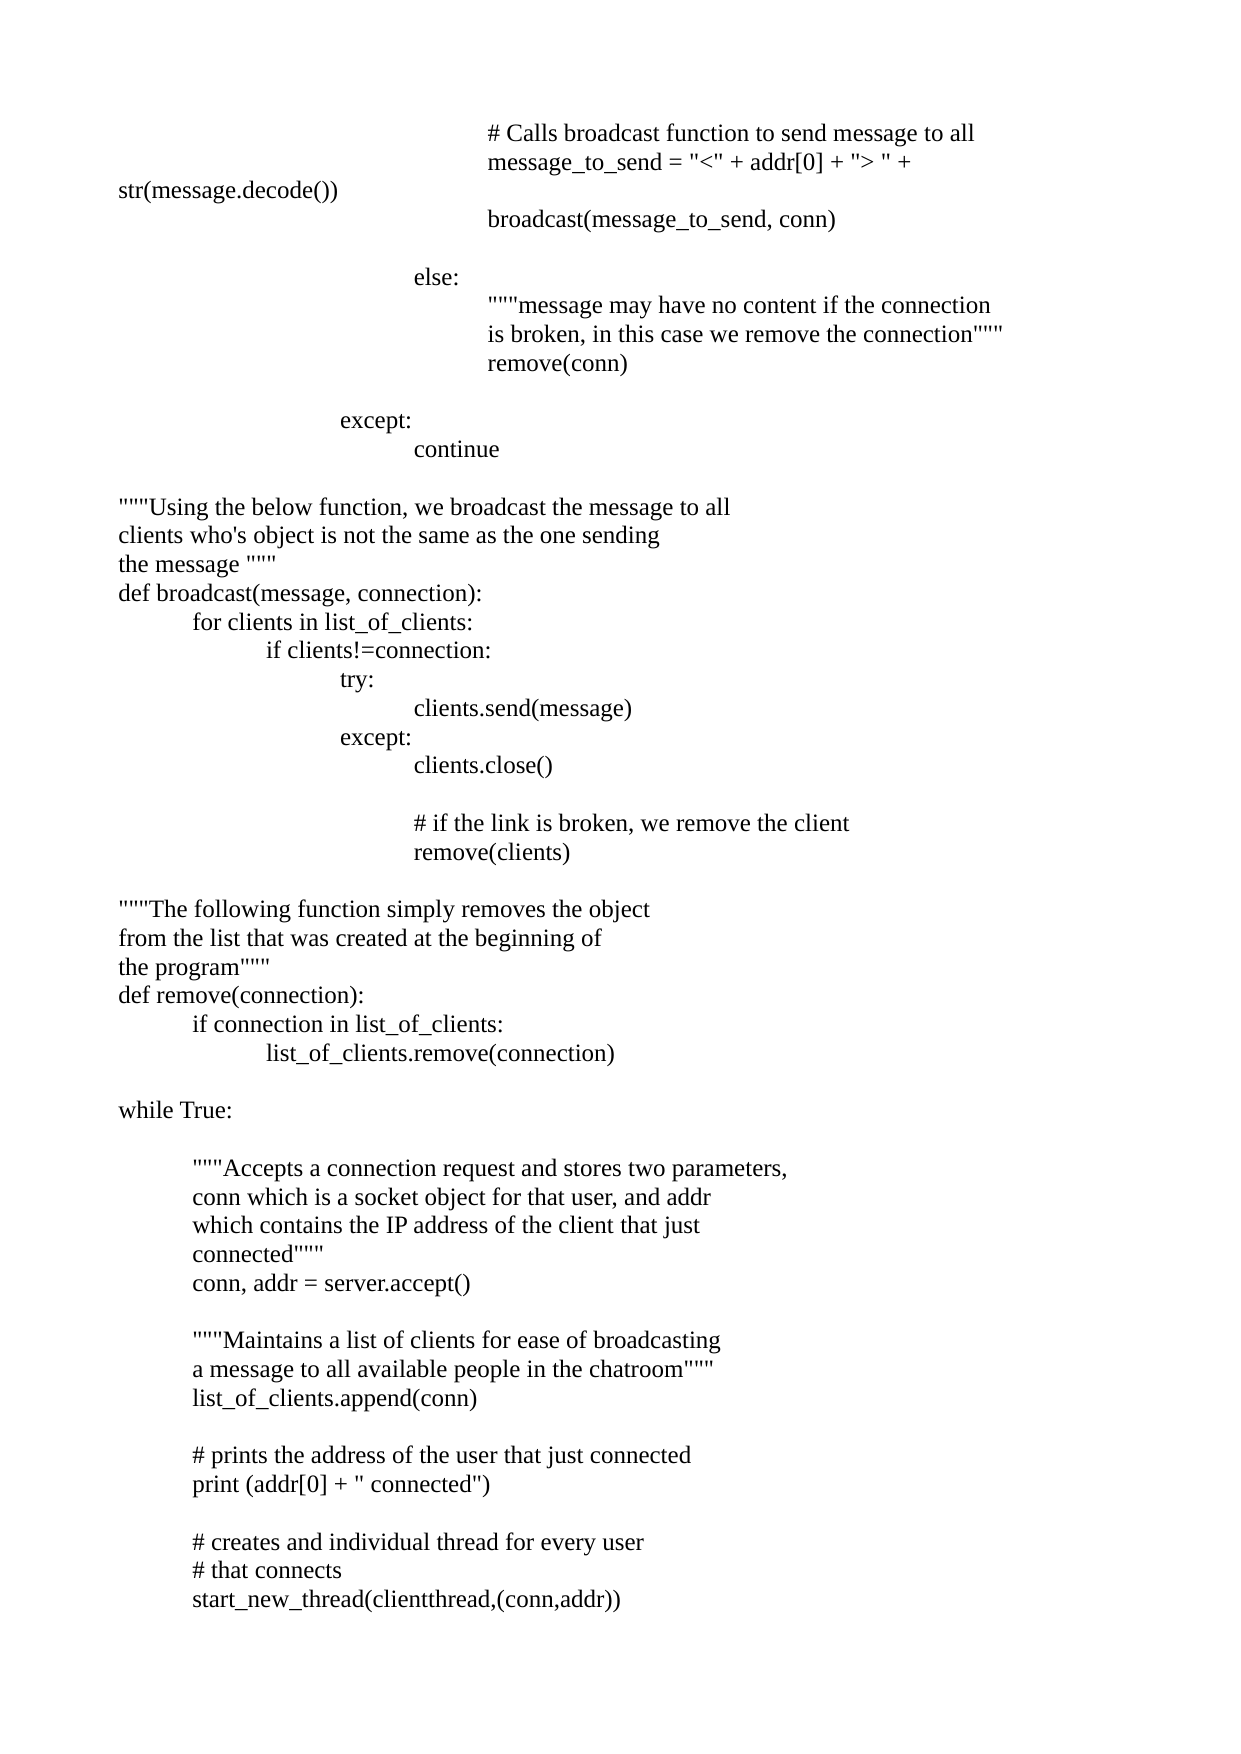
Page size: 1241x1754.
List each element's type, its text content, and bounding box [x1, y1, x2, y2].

text a message to all available people in the chatroom""" [118, 1354, 1122, 1383]
text if connection in list_of_clients: [118, 1009, 1122, 1038]
text while True: [118, 1096, 1122, 1124]
text conn which is a socket object for that user, and addr [118, 1182, 1122, 1211]
text clients.close() [118, 751, 1122, 779]
text conn, addr = server.accept() [118, 1268, 1122, 1297]
text the message """ [118, 549, 1122, 578]
text which contains the IP address of the client that just [118, 1211, 1122, 1239]
text clients who's object is not the same as the one sending [118, 521, 1122, 549]
text remove(clients) [118, 837, 1122, 866]
text try: [118, 664, 1122, 693]
text broadcast(message_to_send, conn) [118, 204, 1122, 233]
text # that connects [118, 1556, 1122, 1584]
text is broken, in this case we remove the connection""" [118, 319, 1122, 348]
text print (addr[0] + " connected") [118, 1469, 1122, 1498]
text message_to_send = "<" + addr[0] + "> " + str(message.decode()) [118, 147, 1122, 204]
text except: [118, 406, 1122, 434]
text connected""" [118, 1239, 1122, 1268]
text except: [118, 722, 1122, 751]
text def broadcast(message, connection): [118, 578, 1122, 607]
text from the list that was created at the beginning of [118, 923, 1122, 952]
text """Using the below function, we broadcast the message to all [118, 492, 1122, 521]
text continue [118, 434, 1122, 463]
text def remove(connection): [118, 981, 1122, 1009]
text else: [118, 262, 1122, 291]
text """message may have no content if the connection [118, 291, 1122, 319]
text the program""" [118, 952, 1122, 981]
text # creates and individual thread for every user [118, 1527, 1122, 1556]
text """Accepts a connection request and stores two parameters, [118, 1153, 1122, 1182]
text list_of_clients.remove(connection) [118, 1038, 1122, 1067]
text remove(conn) [118, 348, 1122, 377]
text """The following function simply removes the object [118, 894, 1122, 923]
text start_new_thread(clientthread,(conn,addr)) [118, 1584, 1122, 1613]
text # if the link is broken, we remove the client [118, 808, 1122, 837]
text for clients in list_of_clients: [118, 607, 1122, 636]
text """Maintains a list of clients for ease of broadcasting [118, 1326, 1122, 1354]
text # prints the address of the user that just connected [118, 1441, 1122, 1469]
text clients.send(message) [118, 693, 1122, 722]
text if clients!=connection: [118, 636, 1122, 664]
text list_of_clients.append(conn) [118, 1383, 1122, 1412]
text # Calls broadcast function to send message to all [118, 118, 1122, 147]
